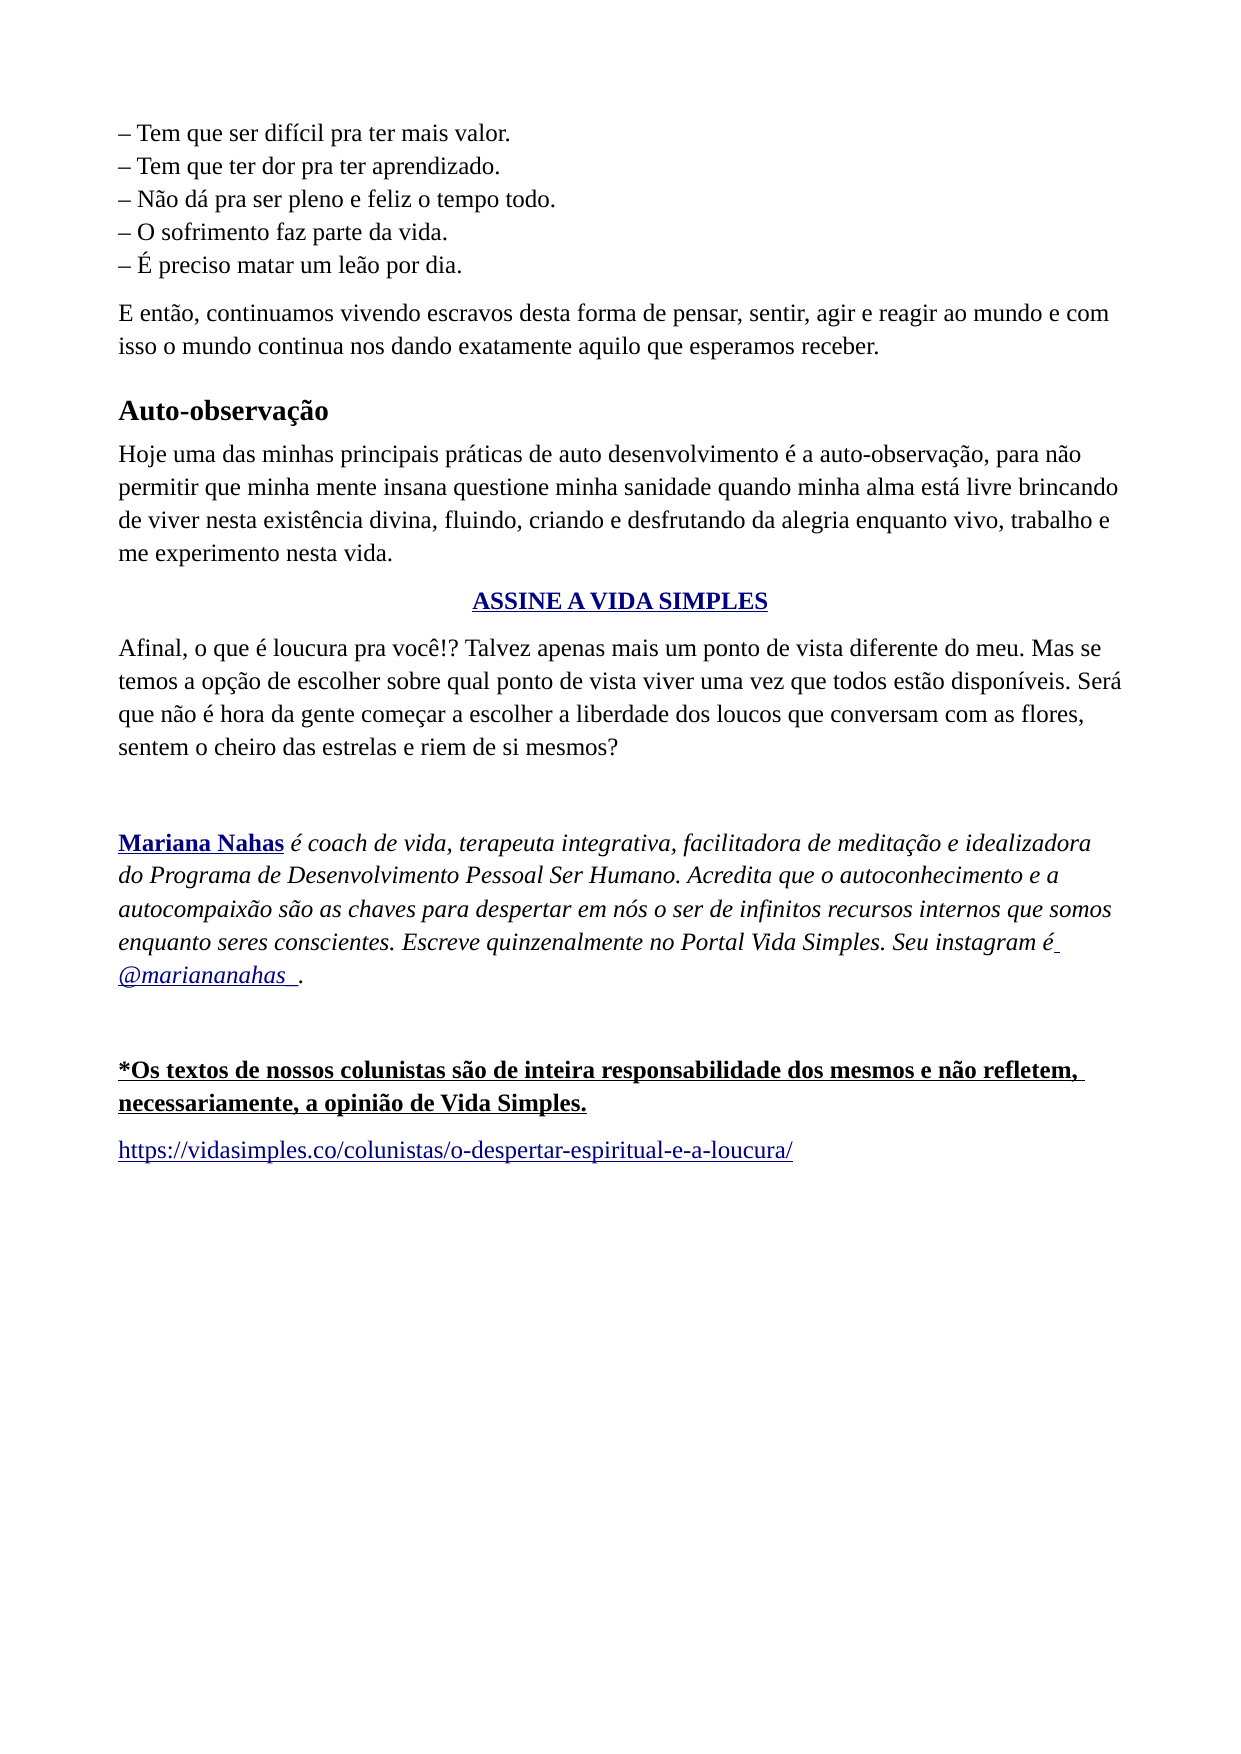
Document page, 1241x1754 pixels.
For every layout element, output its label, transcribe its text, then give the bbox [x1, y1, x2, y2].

subtitle Auto-observação [118, 393, 1122, 427]
text – Tem que ser difícil pra ter mais valor. – Tem que ter dor pra ter aprendizado. – Não dá pra ser pleno e feliz o tempo todo. – O sofrimento faz parte da vida. – É preciso matar um leão por dia. [118, 118, 1122, 279]
text ASSINE A VIDA SIMPLES [118, 586, 1122, 614]
text Hoje uma das minhas principais práticas de auto desenvolvimento é a auto-observação, para não permitir que minha mente insana questione minha sanidade quando minha alma está livre brincando de viver nesta existência divina, fluindo, criando e desfrutando da alegria enquanto vivo, trabalho e me experimento nesta vida. [118, 439, 1122, 567]
text E então, continuamos vivendo escravos desta forma de pensar, sentir, agir e reagir ao mundo e com isso o mundo continua nos dando exatamente aquilo que esperamos receber. [118, 298, 1122, 359]
text Afinal, o que é loucura pra você!? Talvez apenas mais um ponto de vista diferente do meu. Mas se temos a opção de escolher sobre qual ponto de vista viver uma vez que todos estão disponíveis. Será que não é hora da gente começar a escolher a liberdade dos loucos que conversam com as flores, sentem o cheiro das estrelas e riem de si mesmos? [118, 633, 1122, 761]
text https://vidasimples.co/colunistas/o-despertar-espiritual-e-a-loucura/ [118, 1136, 1122, 1164]
text Mariana Nahas é coach de vida, terapeuta integrativa, facilitadora de meditação e idealizadora do Programa de Desenvolvimento Pessoal Ser Humano. Acredita que o autoconhecimento e a autocompaixão são as chaves para despertar em nós o ser de infinitos recursos internos que somos enquanto seres conscientes. Escreve quinzenalmente no Portal Vida Simples. Seu instagram é @mariananahas_. [118, 828, 1122, 988]
text *Os textos de nossos colunistas são de inteira responsabilidade dos mesmos e não refletem, necessariamente, a opinião de Vida Simples. [118, 1055, 1122, 1117]
